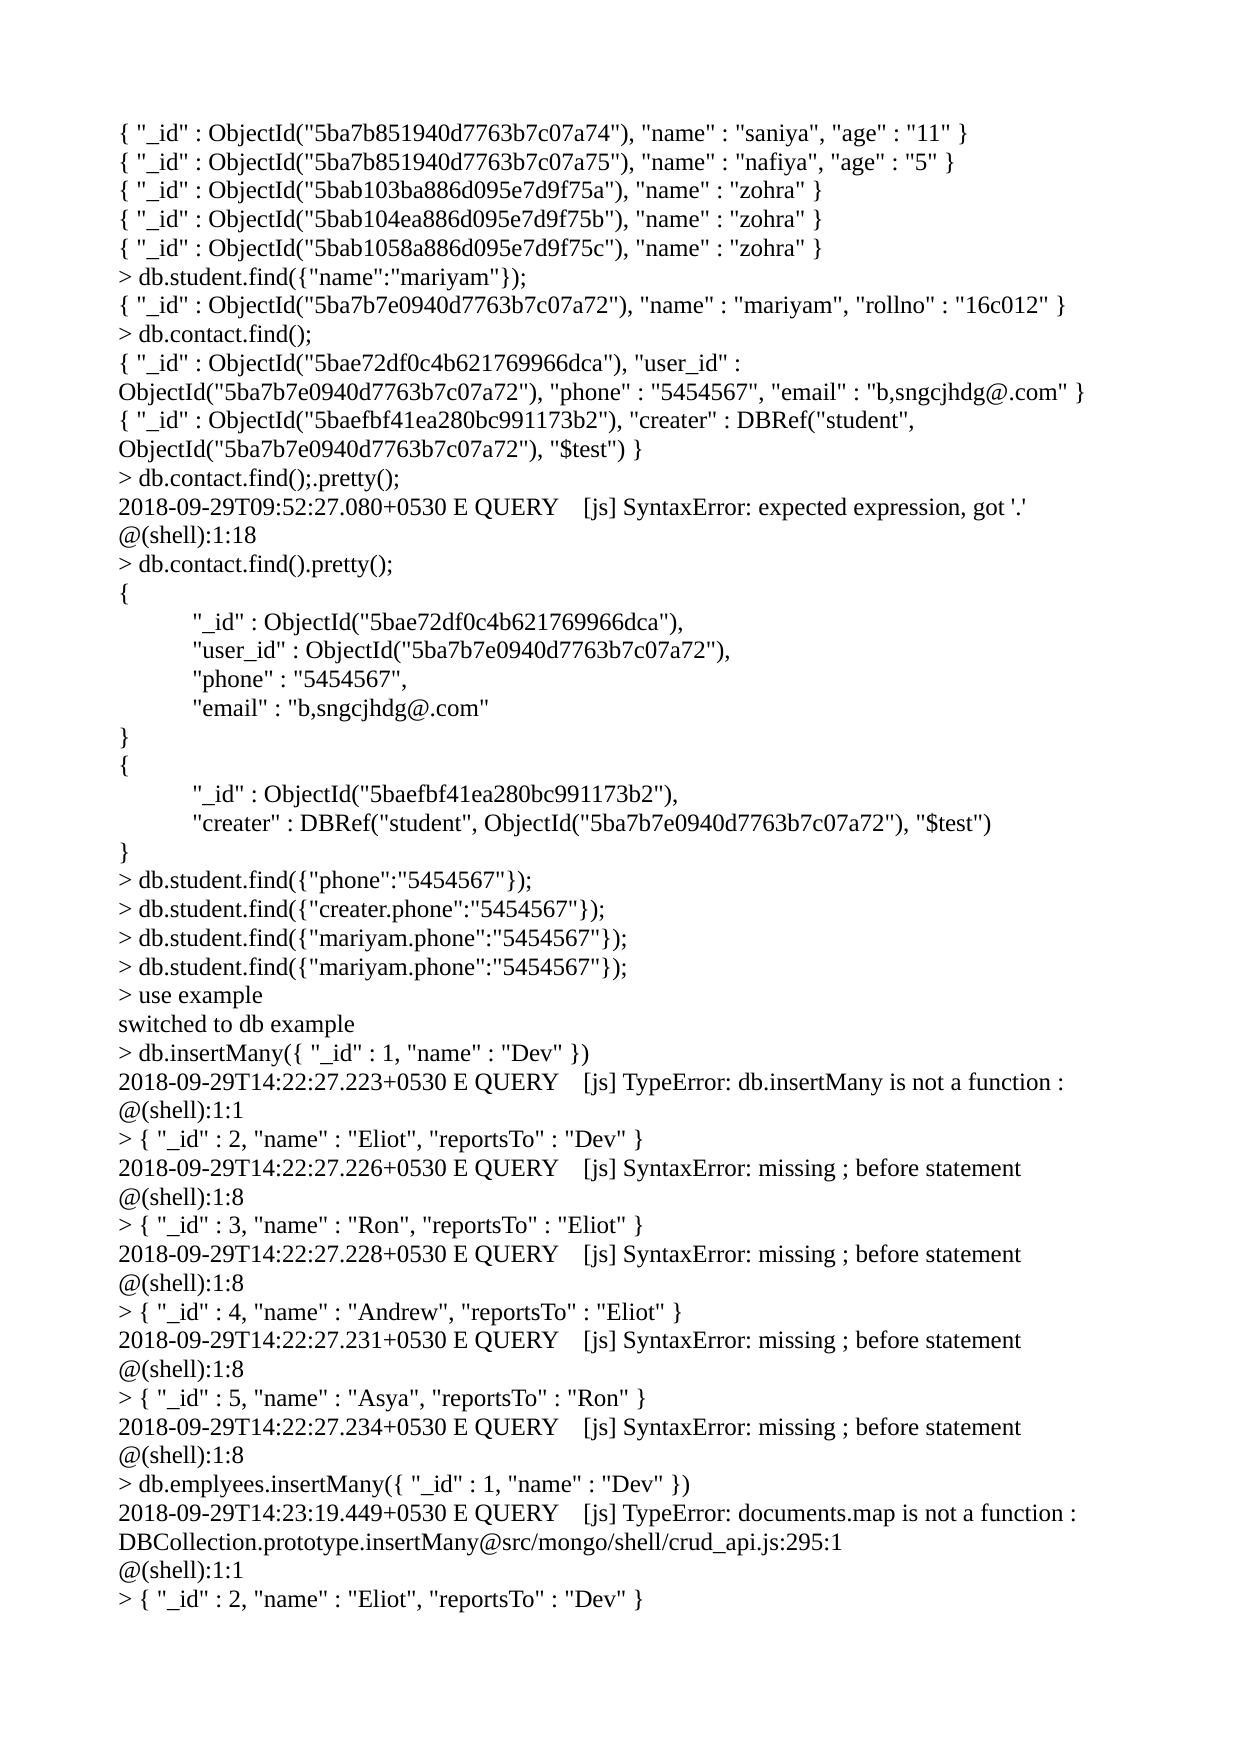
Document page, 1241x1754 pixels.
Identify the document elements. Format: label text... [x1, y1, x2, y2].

text switched to db example [118, 1009, 1122, 1038]
text } [118, 837, 1122, 866]
text > db.student.find({"phone":"5454567"}); [118, 866, 1122, 894]
text > db.student.find({"mariyam.phone":"5454567"}); [118, 923, 1122, 952]
text 2018-09-29T14:22:27.223+0530 E QUERY [js] TypeError: db.insertMany is not a function : [118, 1067, 1122, 1096]
text { [118, 578, 1122, 607]
text { "_id" : ObjectId("5ba7b7e0940d7763b7c07a72"), "name" : "mariyam", "rollno" : "16c012" } [118, 291, 1122, 319]
text > db.contact.find(); [118, 319, 1122, 348]
text "creater" : DBRef("student", ObjectId("5ba7b7e0940d7763b7c07a72"), "$test") [118, 808, 1122, 837]
text 2018-09-29T14:22:27.231+0530 E QUERY [js] SyntaxError: missing ; before statement @(shell):1:8 [118, 1326, 1122, 1383]
text > db.emplyees.insertMany({ "_id" : 1, "name" : "Dev" }) [118, 1469, 1122, 1498]
text { "_id" : ObjectId("5baefbf41ea280bc991173b2"), "creater" : DBRef("student", ObjectId("5ba7b7e0940d7763b7c07a72"), "$test") } [118, 406, 1122, 463]
text 2018-09-29T14:23:19.449+0530 E QUERY [js] TypeError: documents.map is not a function : [118, 1498, 1122, 1527]
text { "_id" : ObjectId("5ba7b851940d7763b7c07a75"), "name" : "nafiya", "age" : "5" } [118, 147, 1122, 176]
text > db.student.find({"creater.phone":"5454567"}); [118, 894, 1122, 923]
text > { "_id" : 2, "name" : "Eliot", "reportsTo" : "Dev" } [118, 1124, 1122, 1153]
text { "_id" : ObjectId("5bab104ea886d095e7d9f75b"), "name" : "zohra" } [118, 204, 1122, 233]
text { "_id" : ObjectId("5bae72df0c4b621769966dca"), "user_id" : ObjectId("5ba7b7e0940d7763b7c07a72"), "phone" : "5454567", "email" : "b,sngcjhdg@.com" } [118, 348, 1122, 406]
text "user_id" : ObjectId("5ba7b7e0940d7763b7c07a72"), [118, 636, 1122, 664]
text 2018-09-29T09:52:27.080+0530 E QUERY [js] SyntaxError: expected expression, got '.' @(shell):1:18 [118, 492, 1122, 549]
text "email" : "b,sngcjhdg@.com" [118, 693, 1122, 722]
text "phone" : "5454567", [118, 664, 1122, 693]
text > db.insertMany({ "_id" : 1, "name" : "Dev" }) [118, 1038, 1122, 1067]
text > db.contact.find();.pretty(); [118, 463, 1122, 492]
text { "_id" : ObjectId("5bab1058a886d095e7d9f75c"), "name" : "zohra" } [118, 233, 1122, 262]
text 2018-09-29T14:22:27.226+0530 E QUERY [js] SyntaxError: missing ; before statement @(shell):1:8 [118, 1153, 1122, 1211]
text 2018-09-29T14:22:27.234+0530 E QUERY [js] SyntaxError: missing ; before statement @(shell):1:8 [118, 1412, 1122, 1469]
text DBCollection.prototype.insertMany@src/mongo/shell/crud_api.js:295:1 [118, 1527, 1122, 1556]
text "_id" : ObjectId("5baefbf41ea280bc991173b2"), [118, 779, 1122, 808]
text } [118, 722, 1122, 751]
text @(shell):1:1 [118, 1096, 1122, 1124]
text 2018-09-29T14:22:27.228+0530 E QUERY [js] SyntaxError: missing ; before statement @(shell):1:8 [118, 1239, 1122, 1297]
text > { "_id" : 5, "name" : "Asya", "reportsTo" : "Ron" } [118, 1383, 1122, 1412]
text > db.student.find({"name":"mariyam"}); [118, 262, 1122, 291]
text > db.contact.find().pretty(); [118, 549, 1122, 578]
text { "_id" : ObjectId("5ba7b851940d7763b7c07a74"), "name" : "saniya", "age" : "11" } [118, 118, 1122, 147]
text > { "_id" : 3, "name" : "Ron", "reportsTo" : "Eliot" } [118, 1211, 1122, 1239]
text > { "_id" : 2, "name" : "Eliot", "reportsTo" : "Dev" } [118, 1584, 1122, 1613]
text { [118, 751, 1122, 779]
text "_id" : ObjectId("5bae72df0c4b621769966dca"), [118, 607, 1122, 636]
text { "_id" : ObjectId("5bab103ba886d095e7d9f75a"), "name" : "zohra" } [118, 176, 1122, 204]
text > use example [118, 981, 1122, 1009]
text @(shell):1:1 [118, 1556, 1122, 1584]
text > { "_id" : 4, "name" : "Andrew", "reportsTo" : "Eliot" } [118, 1297, 1122, 1326]
text > db.student.find({"mariyam.phone":"5454567"}); [118, 952, 1122, 981]
